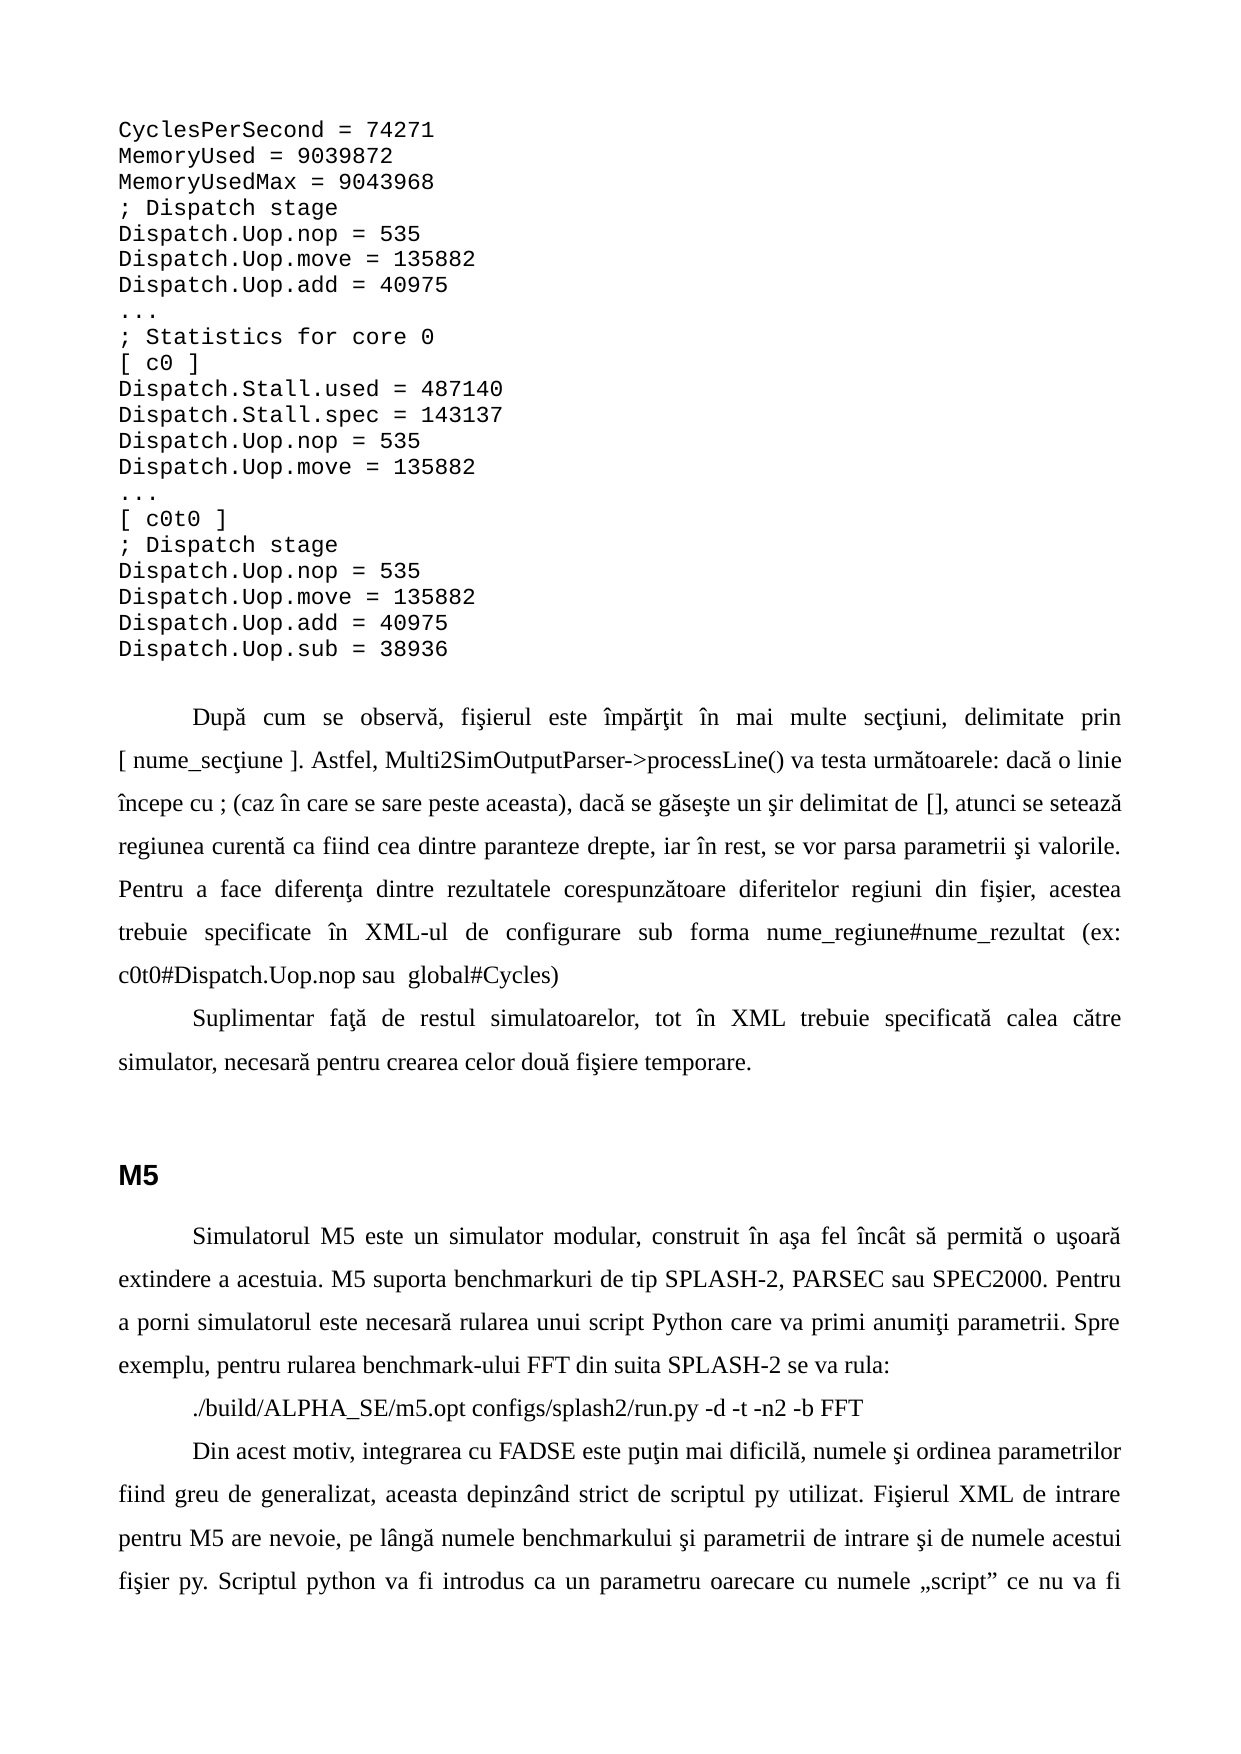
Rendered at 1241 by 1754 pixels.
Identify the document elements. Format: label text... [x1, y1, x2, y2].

text ; Dispatch stage [118, 533, 1122, 559]
text Dispatch.Uop.move = 135882 [118, 455, 1122, 481]
text Dispatch.Uop.nop = 535 [118, 559, 1122, 585]
text Dispatch.Uop.move = 135882 [118, 585, 1122, 611]
text Dispatch.Stall.used = 487140 [118, 377, 1122, 403]
text ./build/ALPHA_SE/m5.opt configs/splash2/run.py -d -t -n2 -b FFT [118, 1393, 1122, 1422]
text După cum se observă, fişierul este împărţit în mai multe secţiuni, delimitate prin [ nume_secţiune ]. Astfel, Multi2SimOutputParser->processLine() va testa următoarele: dacă o linie începe cu ; (caz în care se sare peste aceasta), dacă se găseşte un şir delimitat de [], atunci se setează regiunea curentă ca fiind cea dintre paranteze drepte, iar în rest, se vor parsa parametrii şi valorile. Pentru a face diferenţa dintre rezultatele corespunzătoare diferitelor regiuni din fişier, acestea trebuie specificate în XML-ul de configurare sub forma nume_regiune#nume_rezultat (ex: c0t0#Dispatch.Uop.nop sau global#Cycles) [118, 702, 1122, 989]
text ; Statistics for core 0 [118, 326, 1122, 352]
text [ c0 ] [118, 352, 1122, 377]
text Suplimentar faţă de restul simulatoarelor, tot în XML trebuie specificată calea către simulator, necesară pentru crearea celor două fişiere temporare. [118, 1003, 1122, 1075]
text Dispatch.Uop.sub = 38936 [118, 637, 1122, 663]
text ... [118, 481, 1122, 507]
text ; Dispatch stage [118, 196, 1122, 222]
text Simulatorul M5 este un simulator modular, construit în aşa fel încât să permită o uşoară extindere a acestuia. M5 suporta benchmarkuri de tip SPLASH-2, PARSEC sau SPEC2000. Pentru a porni simulatorul este necesară rularea unui script Python care va primi anumiţi parametrii. Spre exemplu, pentru rularea benchmark-ului FFT din suita SPLASH-2 se va rula: [118, 1221, 1122, 1379]
text Din acest motiv, integrarea cu FADSE este puţin mai dificilă, numele şi ordinea parametrilor fiind greu de generalizat, aceasta depinzând strict de scriptul py utilizat. Fişierul XML de intrare pentru M5 are nevoie, pe lângă numele benchmarkului şi parametrii de intrare şi de numele acestui fişier py. Scriptul python va fi introdus ca un parametru oarecare cu numele „script” ce nu va fi [118, 1436, 1122, 1594]
text Dispatch.Uop.move = 135882 [118, 248, 1122, 274]
text Dispatch.Uop.add = 40975 [118, 611, 1122, 637]
text [ c0t0 ] [118, 507, 1122, 533]
text MemoryUsed = 9039872 [118, 144, 1122, 170]
text Dispatch.Uop.add = 40975 [118, 274, 1122, 300]
text Dispatch.Uop.nop = 535 [118, 429, 1122, 455]
subtitle M5 [118, 1158, 1122, 1191]
text CyclesPerSecond = 74271 [118, 118, 1122, 144]
text Dispatch.Stall.spec = 143137 [118, 403, 1122, 429]
text ... [118, 300, 1122, 326]
text MemoryUsedMax = 9043968 [118, 170, 1122, 196]
text Dispatch.Uop.nop = 535 [118, 222, 1122, 248]
